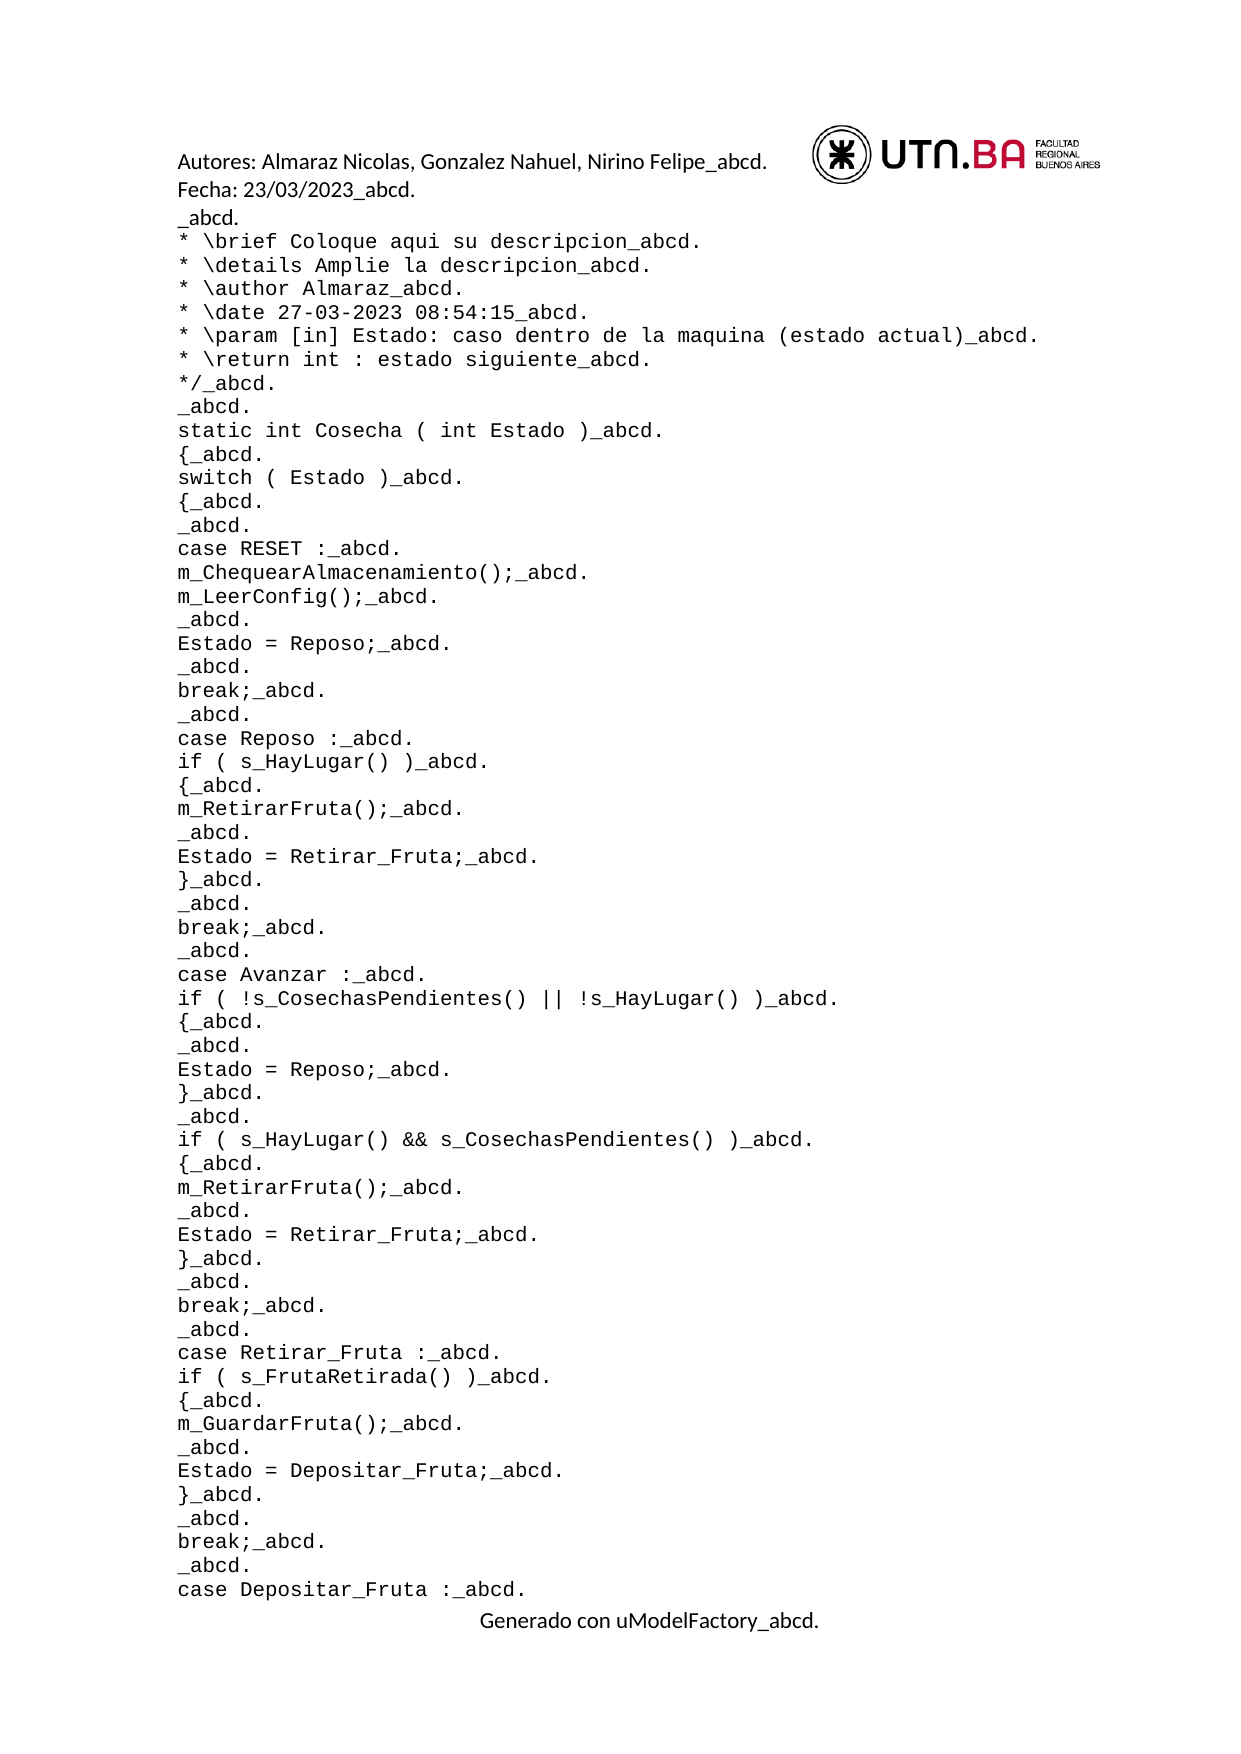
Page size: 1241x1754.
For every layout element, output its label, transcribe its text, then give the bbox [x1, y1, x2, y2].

text }_abcd. [177, 869, 1122, 893]
text * \brief Coloque aqui su descripcion_abcd. [177, 231, 1122, 254]
text _abcd. [177, 1319, 1122, 1342]
text _abcd. [177, 1035, 1122, 1058]
text case RESET :_abcd. [177, 538, 1122, 562]
text Estado = Reposo;_abcd. [177, 1058, 1122, 1082]
text break;_abcd. [177, 917, 1122, 940]
text _abcd. [177, 609, 1122, 633]
text m_GuardarFruta();_abcd. [177, 1413, 1122, 1437]
text _abcd. [177, 1271, 1122, 1295]
text break;_abcd. [177, 1531, 1122, 1555]
text {_abcd. [177, 1011, 1122, 1035]
text * \return int : estado siguiente_abcd. [177, 349, 1122, 373]
text if ( s_HayLugar() && s_CosechasPendientes() )_abcd. [177, 1129, 1122, 1153]
text m_LeerConfig();_abcd. [177, 586, 1122, 609]
text _abcd. [177, 1555, 1122, 1579]
text Estado = Reposo;_abcd. [177, 633, 1122, 657]
text Estado = Retirar_Fruta;_abcd. [177, 846, 1122, 869]
text * \details Amplie la descripcion_abcd. [177, 254, 1122, 278]
text switch ( Estado )_abcd. [177, 467, 1122, 491]
text m_RetirarFruta();_abcd. [177, 1177, 1122, 1200]
text {_abcd. [177, 491, 1122, 515]
text _abcd. [177, 1437, 1122, 1461]
text _abcd. [177, 1508, 1122, 1531]
text break;_abcd. [177, 680, 1122, 704]
text Estado = Retirar_Fruta;_abcd. [177, 1224, 1122, 1248]
text _abcd. [177, 940, 1122, 964]
text _abcd. [177, 893, 1122, 917]
text {_abcd. [177, 775, 1122, 798]
text m_RetirarFruta();_abcd. [177, 798, 1122, 822]
text case Avanzar :_abcd. [177, 964, 1122, 988]
text * \date 27-03-2023 08:54:15_abcd. [177, 302, 1122, 326]
picture [798, 118, 1122, 190]
text if ( s_HayLugar() )_abcd. [177, 751, 1122, 775]
text static int Cosecha ( int Estado )_abcd. [177, 420, 1122, 444]
text Estado = Depositar_Fruta;_abcd. [177, 1461, 1122, 1484]
text _abcd. [177, 704, 1122, 727]
text * \author Almaraz_abcd. [177, 278, 1122, 302]
text */_abcd. [177, 373, 1122, 396]
text _abcd. [177, 1200, 1122, 1224]
text if ( !s_CosechasPendientes() || !s_HayLugar() )_abcd. [177, 988, 1122, 1011]
text _abcd. [177, 396, 1122, 420]
text * \param [in] Estado: caso dentro de la maquina (estado actual)_abcd. [177, 326, 1122, 349]
text }_abcd. [177, 1082, 1122, 1106]
text if ( s_FrutaRetirada() )_abcd. [177, 1366, 1122, 1389]
text case Depositar_Fruta :_abcd. [177, 1579, 1122, 1602]
text m_ChequearAlmacenamiento();_abcd. [177, 562, 1122, 586]
text _abcd. [177, 822, 1122, 846]
text case Reposo :_abcd. [177, 727, 1122, 751]
text }_abcd. [177, 1248, 1122, 1271]
text }_abcd. [177, 1484, 1122, 1508]
text _abcd. [177, 515, 1122, 538]
text {_abcd. [177, 1153, 1122, 1177]
text _abcd. [177, 657, 1122, 680]
text _abcd. [177, 1106, 1122, 1129]
text case Retirar_Fruta :_abcd. [177, 1342, 1122, 1366]
text break;_abcd. [177, 1295, 1122, 1319]
text {_abcd. [177, 444, 1122, 467]
text {_abcd. [177, 1389, 1122, 1413]
